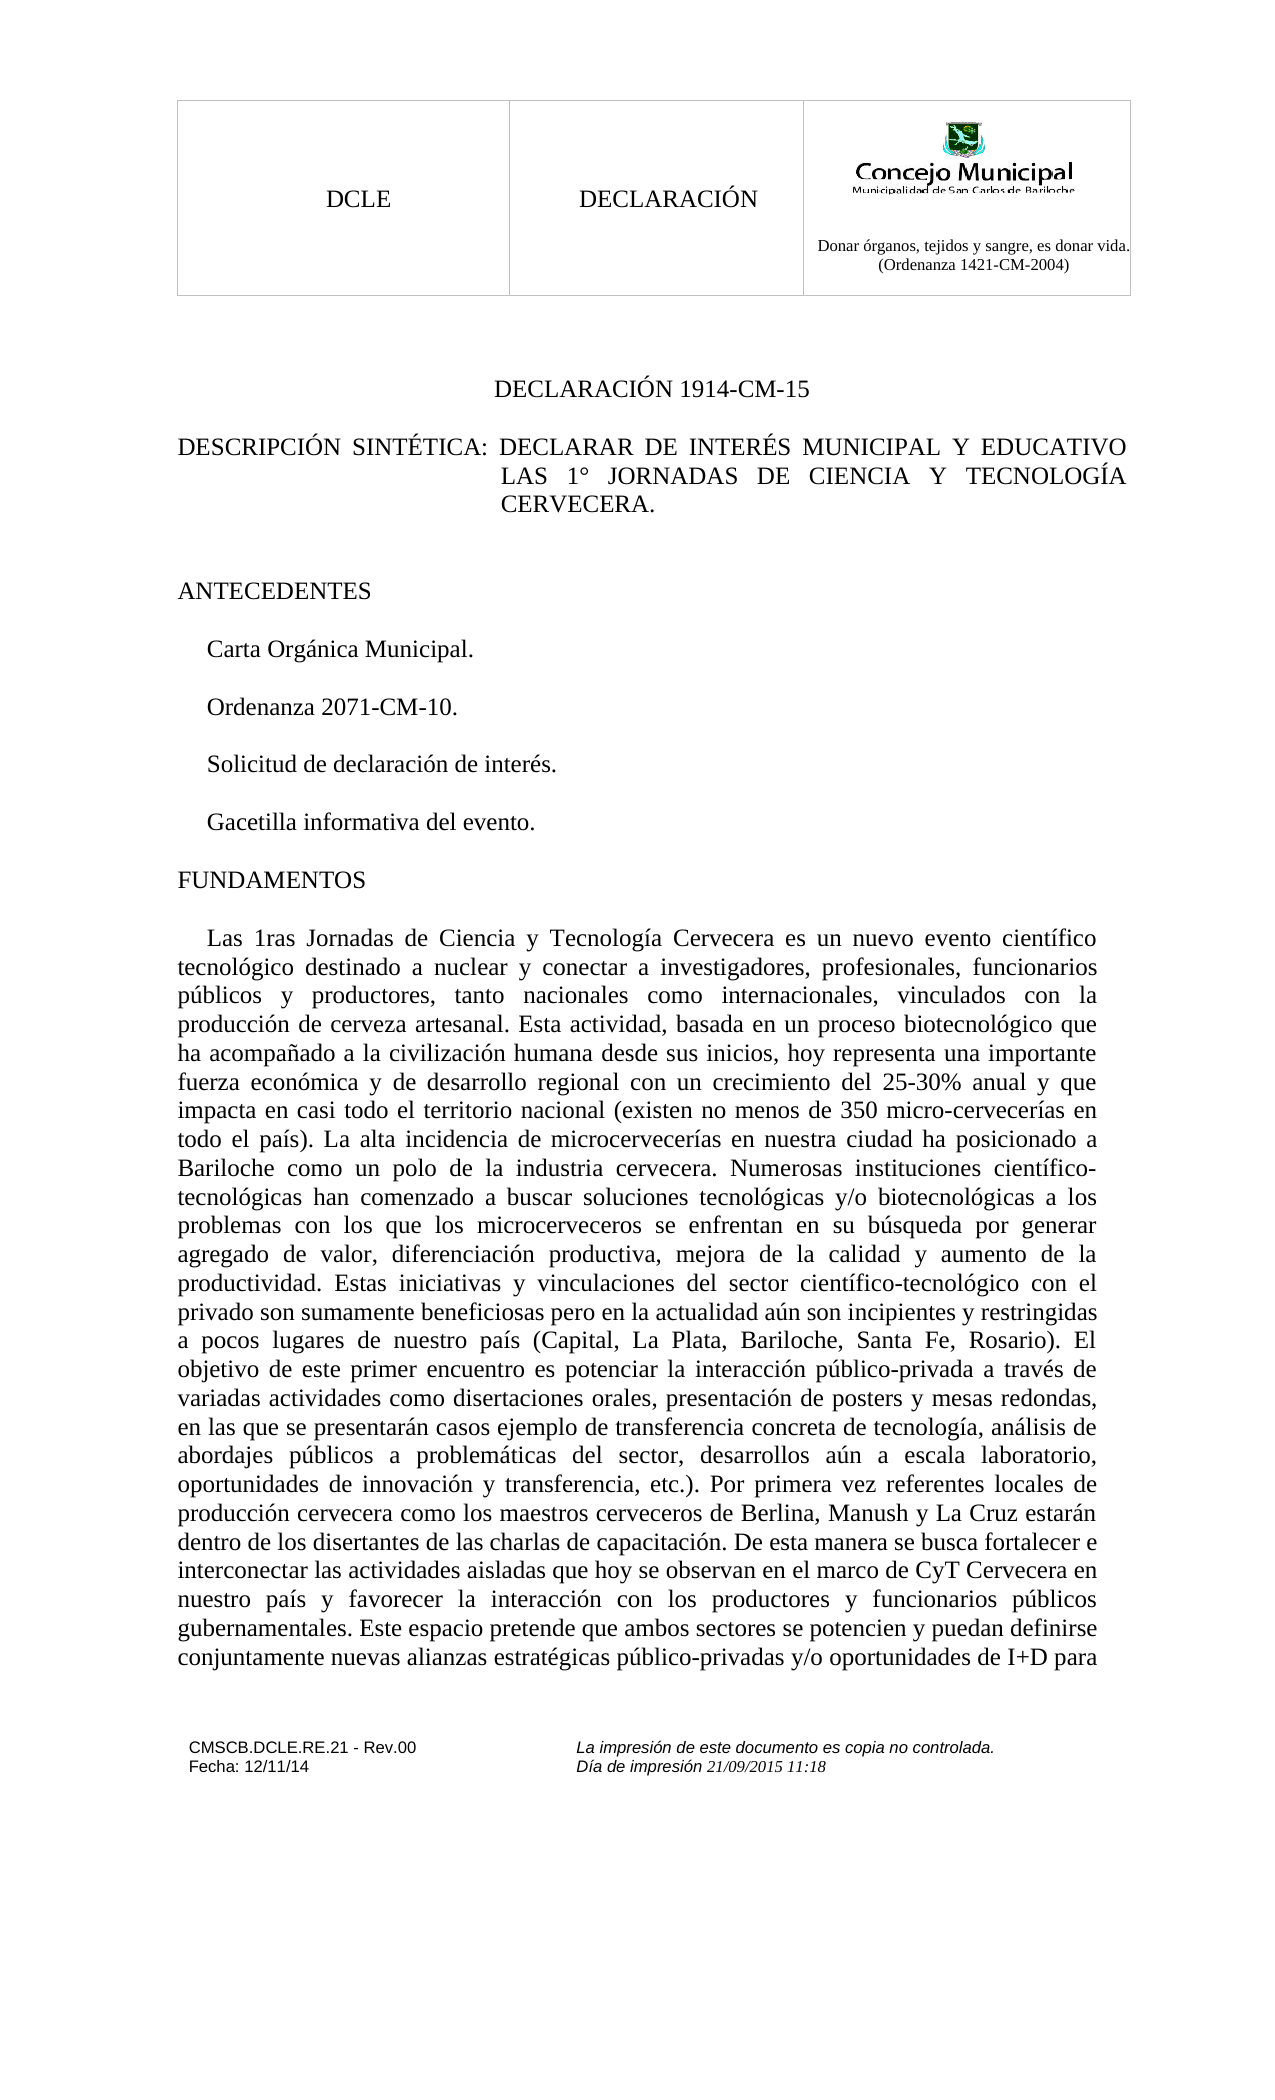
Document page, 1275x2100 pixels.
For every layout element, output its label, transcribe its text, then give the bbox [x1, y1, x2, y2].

text ANTECEDENTES [177, 576, 1128, 604]
text Las 1ras Jornadas de Ciencia y Tecnología Cervecera es un nuevo evento científico tecnológico destinado a nuclear y conectar a investigadores, profesionales, funcionarios públicos y productores, tanto nacionales como internacionales, vinculados con la producción de cerveza artesanal. Esta actividad, basada en un proceso biotecnológico que ha acompañado a la civilización humana desde sus inicios, hoy representa una importante fuerza económica y de desarrollo regional con un crecimiento del 25-30% anual y que impacta en casi todo el territorio nacional (existen no menos de 350 micro-cervecerías en todo el país). La alta incidencia de microcervecerías en nuestra ciudad ha posicionado a Bariloche como un polo de la industria cervecera. Numerosas instituciones científico-tecnológicas han comenzado a buscar soluciones tecnológicas y/o biotecnológicas a los problemas con los que los microcerveceros se enfrentan en su búsqueda por generar agregado de valor, diferenciación productiva, mejora de la calidad y aumento de la productividad. Estas iniciativas y vinculaciones del sector científico-tecnológico con el privado son sumamente beneficiosas pero en la actualidad aún son incipientes y restringidas a pocos lugares de nuestro país (Capital, La Plata, Bariloche, Santa Fe, Rosario). El objetivo de este primer encuentro es potenciar la interacción público-privada a través de variadas actividades como disertaciones orales, presentación de posters y mesas redondas, en las que se presentarán casos ejemplo de transferencia concreta de tecnología, análisis de abordajes públicos a problemáticas del sector, desarrollos aún a escala laboratorio, oportunidades de innovación y transferencia, etc.). Por primera vez referentes locales de producción cervecera como los maestros cerveceros de Berlina, Manush y La Cruz estarán dentro de los disertantes de las charlas de capacitación. De esta manera se busca fortalecer e interconectar las actividades aisladas que hoy se observan en el marco de CyT Cervecera en nuestro país y favorecer la interacción con los productores y funcionarios públicos gubernamentales. Este espacio pretende que ambos sectores se potencien y puedan definirse conjuntamente nuevas alianzas estratégicas público-privadas y/o oportunidades de I+D para [177, 923, 1098, 1670]
text DECLARACIÓN 1914-CM-15 [177, 374, 1127, 403]
text DESCRIPCIÓN SINTÉTICA: DECLARAR DE INTERÉS MUNICIPAL Y EDUCATIVO LAS 1° JORNADAS DE CIENCIA Y TECNOLOGÍA CERVECERA. [177, 432, 1127, 518]
text FUNDAMENTOS [177, 865, 1128, 894]
text Ordenanza 2071-CM-10. [177, 692, 1098, 720]
text Gacetilla informativa del evento. [177, 807, 1098, 836]
text Solicitud de declaración de interés. [177, 749, 1098, 778]
subtitle Carta Orgánica Municipal. [177, 634, 1098, 662]
